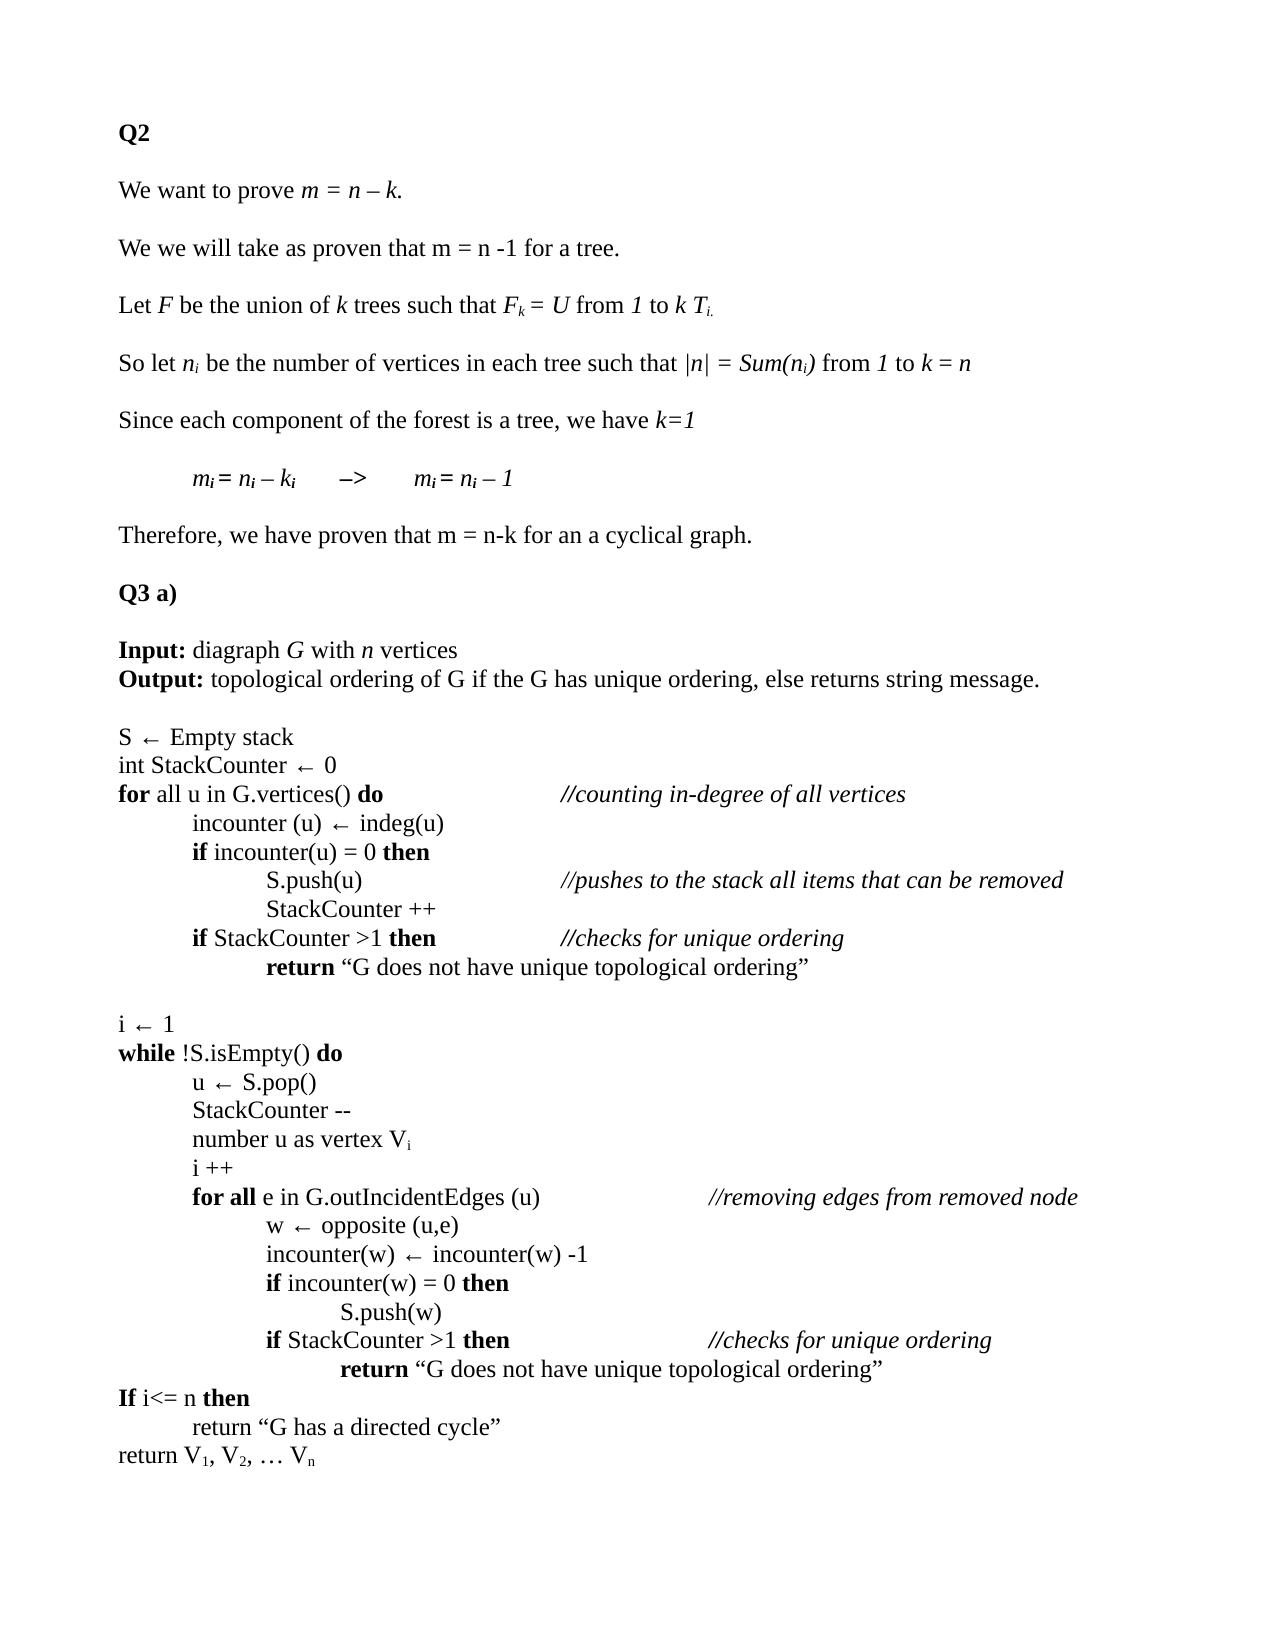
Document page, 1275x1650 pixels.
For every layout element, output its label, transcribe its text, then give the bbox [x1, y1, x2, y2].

text incounter(w) ← incounter(w) -1 [118, 1239, 1157, 1268]
text return “G has a directed cycle” [118, 1412, 1157, 1441]
text Input: diagraph G with n vertices [118, 636, 1157, 664]
text return V1, V2, … Vn [118, 1441, 1157, 1469]
text Q3 a) [118, 578, 1157, 607]
text if StackCounter >1 then //checks for unique ordering [118, 1326, 1157, 1354]
text int StackCounter ← 0 [118, 751, 1157, 779]
text number u as vertex Vi [118, 1124, 1157, 1153]
text Output: topological ordering of G if the G has unique ordering, else returns string message. [118, 664, 1157, 693]
text Let F be the union of k trees such that Fk = U from 1 to k Ti. [118, 291, 1157, 319]
text S.push(u) //pushes to the stack all items that can be removed [118, 866, 1157, 894]
text for all e in G.outIncidentEdges (u) //removing edges from removed node [118, 1182, 1157, 1211]
text If i<= n then [118, 1383, 1157, 1412]
text Since each component of the forest is a tree, we have k=1 [118, 406, 1157, 434]
text while !S.isEmpty() do [118, 1038, 1157, 1067]
text if incounter(u) = 0 then [118, 837, 1157, 866]
text S.push(w) [118, 1297, 1157, 1326]
text i ← 1 [118, 1009, 1157, 1038]
text Q2 [118, 118, 1157, 147]
text for all u in G.vertices() do //counting in-degree of all vertices [118, 779, 1157, 808]
text StackCounter ++ [118, 894, 1157, 923]
text Therefore, we have proven that m = n-k for an a cyclical graph. [118, 521, 1157, 549]
text incounter (u) ← indeg(u) [118, 808, 1157, 837]
text We we will take as proven that m = n -1 for a tree. [118, 233, 1157, 262]
text mi = ni – ki –> mi = ni – 1 [118, 463, 1157, 492]
text We want to prove m = n – k. [118, 176, 1157, 204]
text StackCounter -- [118, 1096, 1157, 1124]
text if StackCounter >1 then //checks for unique ordering [118, 923, 1157, 952]
text return “G does not have unique topological ordering” [118, 1354, 1157, 1383]
text u ← S.pop() [118, 1067, 1157, 1096]
text return “G does not have unique topological ordering” [118, 952, 1157, 981]
text i ++ [118, 1153, 1157, 1182]
text S ← Empty stack [118, 722, 1157, 751]
text w ← opposite (u,e) [118, 1211, 1157, 1239]
text if incounter(w) = 0 then [118, 1268, 1157, 1297]
text So let ni be the number of vertices in each tree such that |n| = Sum(ni) from 1 to k = n [118, 348, 1157, 377]
